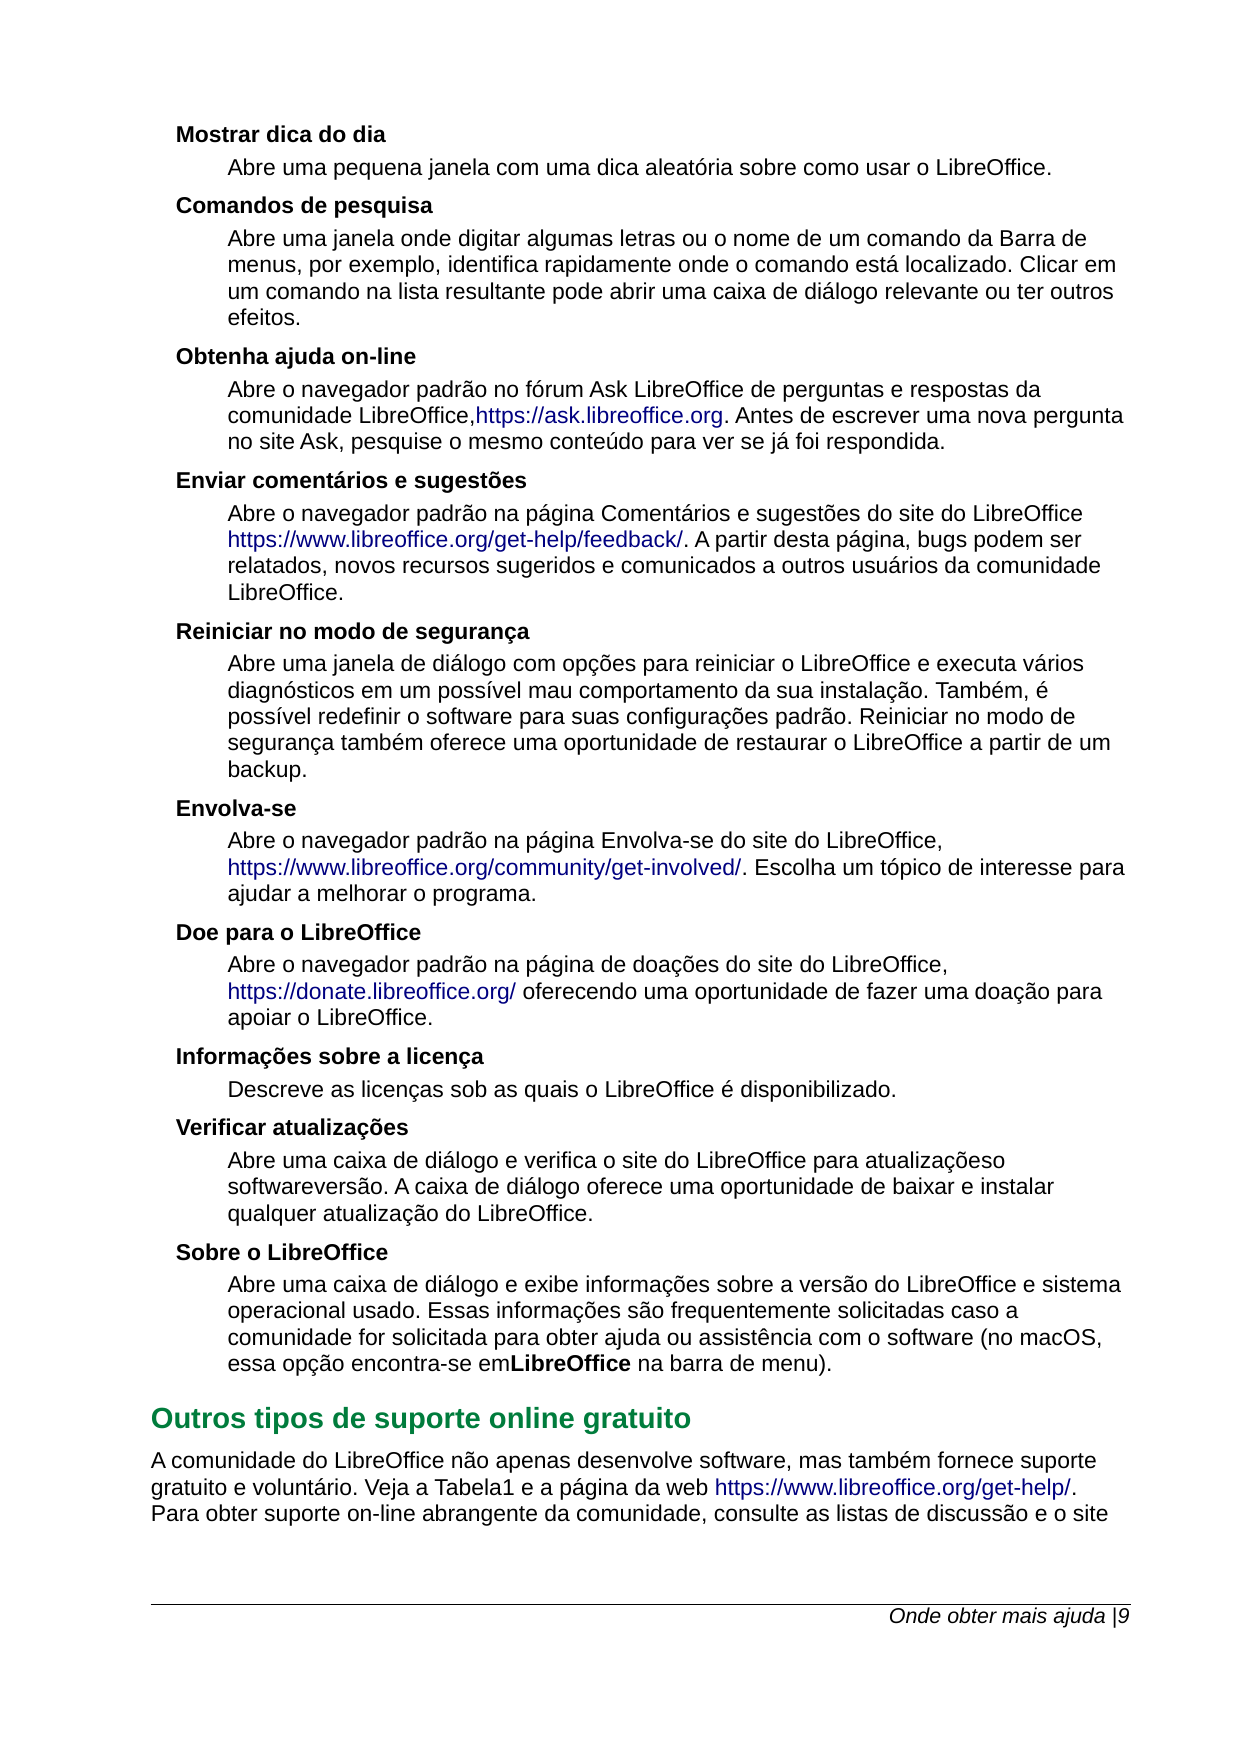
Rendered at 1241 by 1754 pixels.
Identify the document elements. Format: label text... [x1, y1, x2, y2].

text Sobre o LibreOffice [176, 1238, 1131, 1265]
text Abre o navegador padrão na página Comentários e sugestões do site do LibreOffice https://www.libreoffice.org/get-help/feedback/. A partir desta página, bugs podem ser relatados, novos recursos sugeridos e comunicados a outros usuários da comunidade LibreOffice. [227, 500, 1131, 605]
text Abre o navegador padrão no fórum Ask LibreOffice de perguntas e respostas da comunidade LibreOffice,https://ask.libreoffice.org. Antes de escrever uma nova pergunta no site Ask, pesquise o mesmo conteúdo para ver se já foi respondida. [227, 376, 1131, 455]
text Abre uma caixa de diálogo e verifica o site do LibreOffice para atualizaçõeso softwareversão. A caixa de diálogo oferece uma oportunidade de baixar e instalar qualquer atualização do LibreOffice. [227, 1147, 1131, 1226]
text Abre o navegador padrão na página Envolva-se do site do LibreOffice, https://www.libreoffice.org/community/get-involved/. Escolha um tópico de interesse para ajudar a melhorar o programa. [227, 827, 1131, 906]
text A comunidade do LibreOffice não apenas desenvolve software, mas também fornece suporte gratuito e voluntário. Veja a Tabela1 e a página da web https://www.libreoffice.org/get-help/. Para obter suporte on-line abrangente da comunidade, consulte as listas de discussão e o site [151, 1447, 1131, 1526]
text Obtenha ajuda on-line [176, 343, 1131, 369]
text Abre uma janela de diálogo com opções para reiniciar o LibreOffice e executa vários diagnósticos em um possível mau comportamento da sua instalação. Também, é possível redefinir o software para suas configurações padrão. Reiniciar no modo de segurança também oferece uma oportunidade de restaurar o LibreOffice a partir de um backup. [227, 650, 1131, 782]
text Mostrar dica do dia [176, 121, 1131, 147]
text Abre uma janela onde digitar algumas letras ou o nome de um comando da Barra de menus, por exemplo, identifica rapidamente onde o comando está localizado. Clicar em um comando na lista resultante pode abrir uma caixa de diálogo relevante ou ter outros efeitos. [227, 225, 1131, 331]
subtitle Outros tipos de suporte online gratuito [151, 1401, 1131, 1435]
text Reiniciar no modo de segurança [176, 618, 1131, 644]
text Comandos de pesquisa [176, 192, 1131, 219]
text Abre uma pequena janela com uma dica aleatória sobre como usar o LibreOffice. [227, 154, 1131, 180]
text Doe para o LibreOffice [176, 919, 1131, 945]
text Enviar comentários e sugestões [176, 467, 1131, 493]
text Abre uma caixa de diálogo e exibe informações sobre a versão do LibreOffice e sistema operacional usado. Essas informações são frequentemente solicitadas caso a comunidade for solicitada para obter ajuda ou assistência com o software (no macOS, essa opção encontra-se emLibreOffice na barra de menu). [227, 1271, 1131, 1377]
text Informações sobre a licença [176, 1043, 1131, 1069]
text Abre o navegador padrão na página de doações do site do LibreOffice, https://donate.libreoffice.org/ oferecendo uma oportunidade de fazer uma doação para apoiar o LibreOffice. [227, 951, 1131, 1030]
text Descreve as licenças sob as quais o LibreOffice é disponibilizado. [227, 1076, 1131, 1102]
text Envolva-se [176, 794, 1131, 821]
text Verificar atualizações [176, 1114, 1131, 1141]
